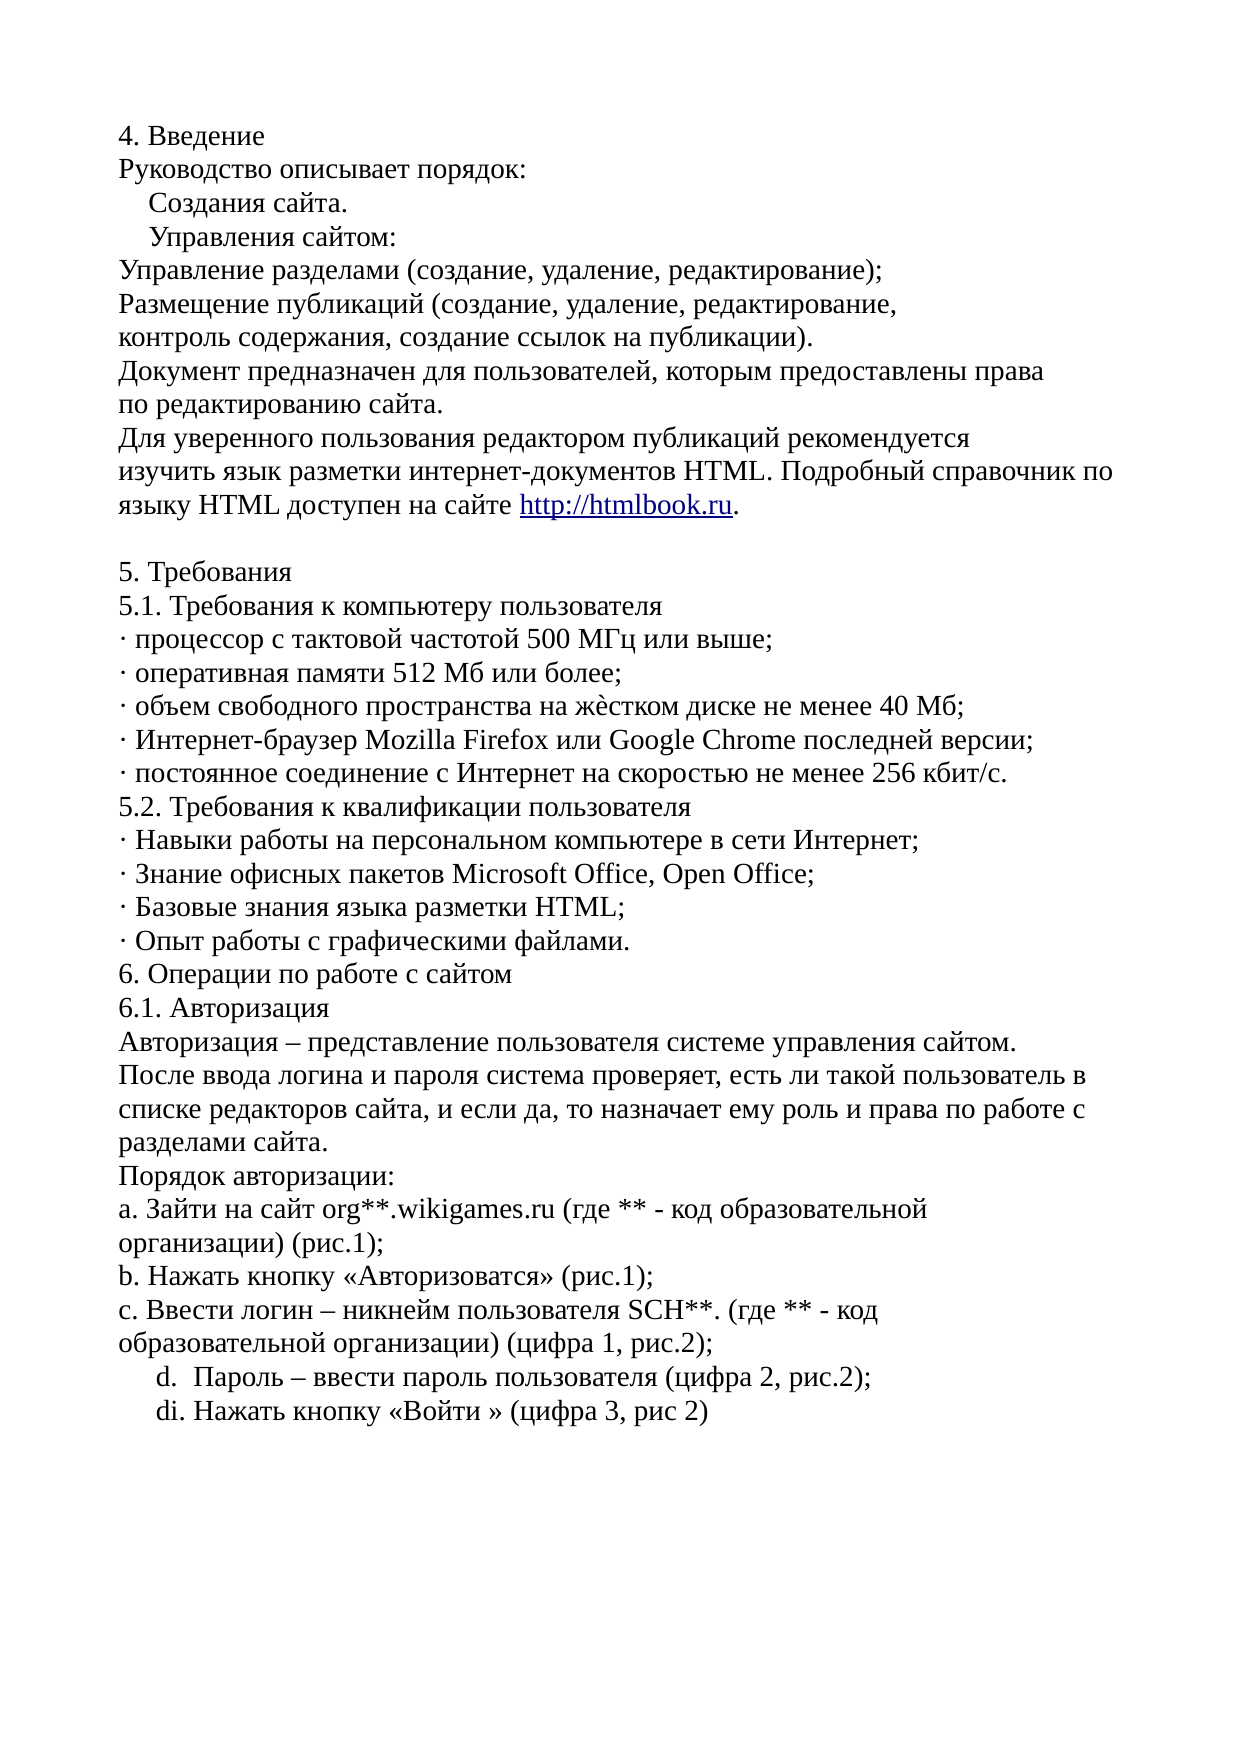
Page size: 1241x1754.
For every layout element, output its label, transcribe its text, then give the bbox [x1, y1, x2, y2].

text Для уверенного пользования редактором публикаций рекомендуется [118, 420, 1122, 453]
text 4. Введение [118, 118, 1122, 152]
text Авторизация – представление пользователя системе управления сайтом. [118, 1024, 1122, 1057]
text a. Зайти на сайт org**.wikigames.ru (где ** - код образовательной [118, 1191, 1122, 1225]
list Пароль – ввести пароль пользователя (цифра 2, рис.2); [156, 1359, 1122, 1393]
text разделами сайта. [118, 1124, 1122, 1158]
text · оперативная памяти 512 Мб или более; [118, 655, 1122, 688]
text списке редакторов сайта, и если да, то назначает ему роль и права по работе с [118, 1091, 1122, 1124]
text изучить язык разметки интернет-документов HTML. Подробный справочник по [118, 453, 1122, 487]
text 5. Требования [118, 554, 1122, 588]
text b. Нажать кнопку «Авторизоватся» (рис.1); [118, 1258, 1122, 1292]
text · Опыт работы с графическими файлами. [118, 923, 1122, 957]
text · объем свободного пространства на жѐстком диске не менее 40 Мб; [118, 688, 1122, 722]
text  Создания сайта. [118, 185, 1122, 219]
text После ввода логина и пароля система проверяет, есть ли такой пользователь в [118, 1057, 1122, 1091]
text Документ предназначен для пользователей, которым предоставлены права [118, 353, 1122, 386]
text · процессор с тактовой частотой 500 МГц или выше; [118, 621, 1122, 655]
text Руководство описывает порядок: [118, 152, 1122, 185]
text по редактированию сайта. [118, 386, 1122, 420]
text 6. Операции по работе с сайтом [118, 957, 1122, 990]
text · Навыки работы на персональном компьютере в сети Интернет; [118, 822, 1122, 856]
text Размещение публикаций (создание, удаление, редактирование, [118, 286, 1122, 319]
text контроль содержания, создание ссылок на публикации). [118, 319, 1122, 353]
text 6.1. Авторизация [118, 990, 1122, 1024]
list Нажать кнопку «Войти » (цифра 3, рис 2) [156, 1393, 1122, 1426]
text организации) (рис.1); [118, 1225, 1122, 1258]
text · Интернет-браузер Mozilla Firefox или Google Chrome последней версии; [118, 722, 1122, 755]
text языку HTML доступен на сайте http://htmlbook.ru. [118, 487, 1122, 521]
text  Управления сайтом: [118, 219, 1122, 252]
text 5.1. Требования к компьютеру пользователя [118, 588, 1122, 621]
text · постоянное соединение с Интернет на скоростью не менее 256 кбит/с. [118, 755, 1122, 789]
text · Базовые знания языка разметки HTML; [118, 889, 1122, 923]
text c. Ввести логин – никнейм пользователя SCH**. (где ** - код [118, 1292, 1122, 1326]
text Управление разделами (создание, удаление, редактирование); [118, 252, 1122, 286]
text 5.2. Требования к квалификации пользователя [118, 789, 1122, 822]
text · Знание офисных пакетов Microsoft Office, Open Office; [118, 856, 1122, 889]
text образовательной организации) (цифра 1, рис.2); [118, 1326, 1122, 1359]
text Порядок авторизации: [118, 1158, 1122, 1191]
